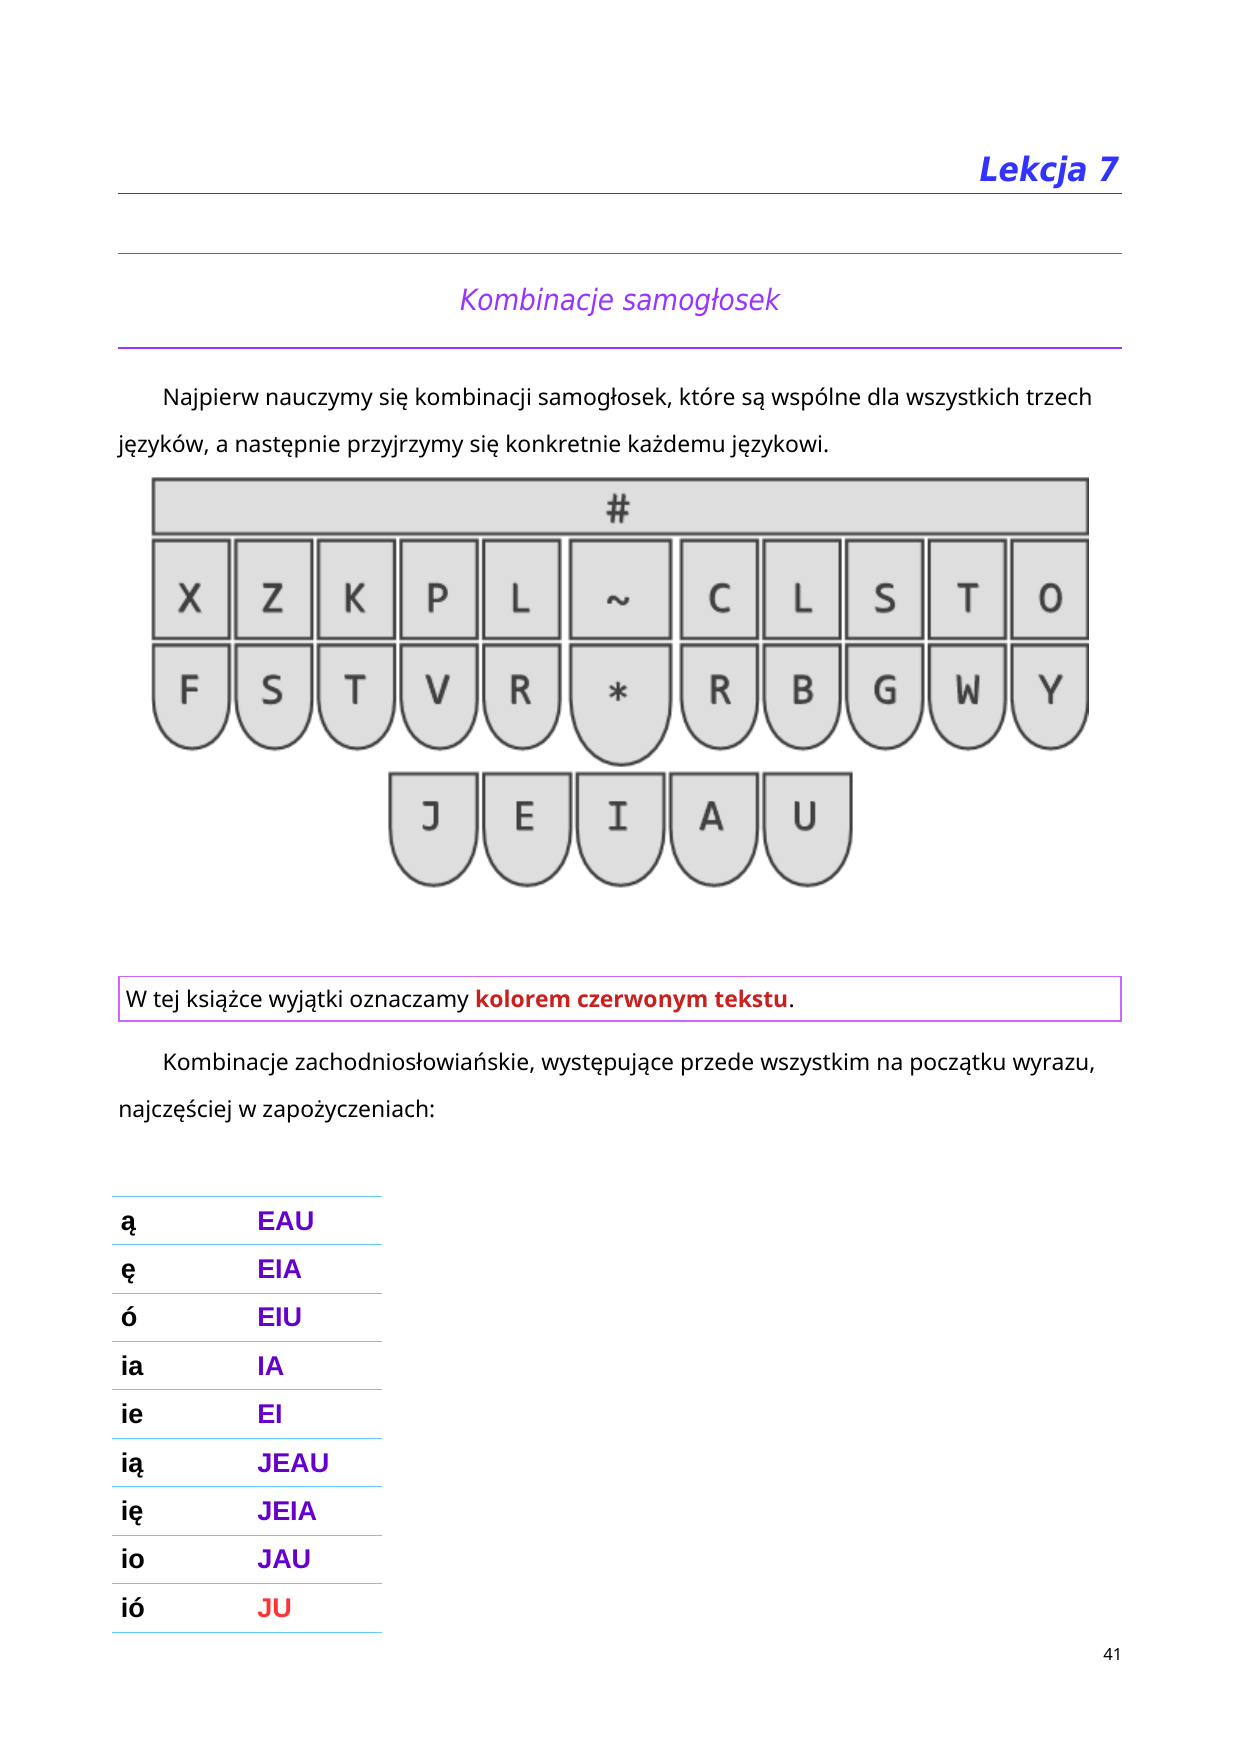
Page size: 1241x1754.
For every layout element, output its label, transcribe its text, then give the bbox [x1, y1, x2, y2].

text W tej książce wyjątki oznaczamy kolorem czerwonym tekstu. [120, 977, 1120, 1020]
table_cell ó [112, 1294, 248, 1341]
table_cell io [112, 1536, 248, 1583]
table_cell ę [112, 1245, 248, 1293]
table_cell JEIA [248, 1487, 382, 1535]
picture [151, 477, 1089, 905]
table_cell EI [248, 1390, 382, 1438]
table_cell IA [248, 1342, 382, 1389]
table_header EAU [248, 1197, 382, 1244]
text Najpierw nauczymy się kombinacji samogłosek, które są wspólne dla wszystkich trzech języków, a następnie przyjrzymy się konkretnie każdemu językowi. [118, 381, 1122, 459]
table_cell EIU [248, 1294, 382, 1341]
table_header ą [112, 1197, 248, 1244]
text Kombinacje zachodniosłowiańskie, występujące przede wszystkim na początku wyrazu, najczęściej w zapożyczeniach: [118, 1046, 1122, 1124]
table_cell ię [112, 1487, 248, 1535]
subtitle Kombinacje samogłosek [118, 254, 1122, 347]
table_cell ie [112, 1390, 248, 1438]
table_cell JAU [248, 1536, 382, 1583]
table_cell ió [112, 1584, 248, 1632]
table_cell JEAU [248, 1439, 382, 1486]
table_cell ia [112, 1342, 248, 1389]
table_cell EIA [248, 1245, 382, 1293]
table_cell ią [112, 1439, 248, 1486]
subtitle Lekcja 7 [118, 148, 1122, 193]
table_cell JU [248, 1584, 382, 1632]
